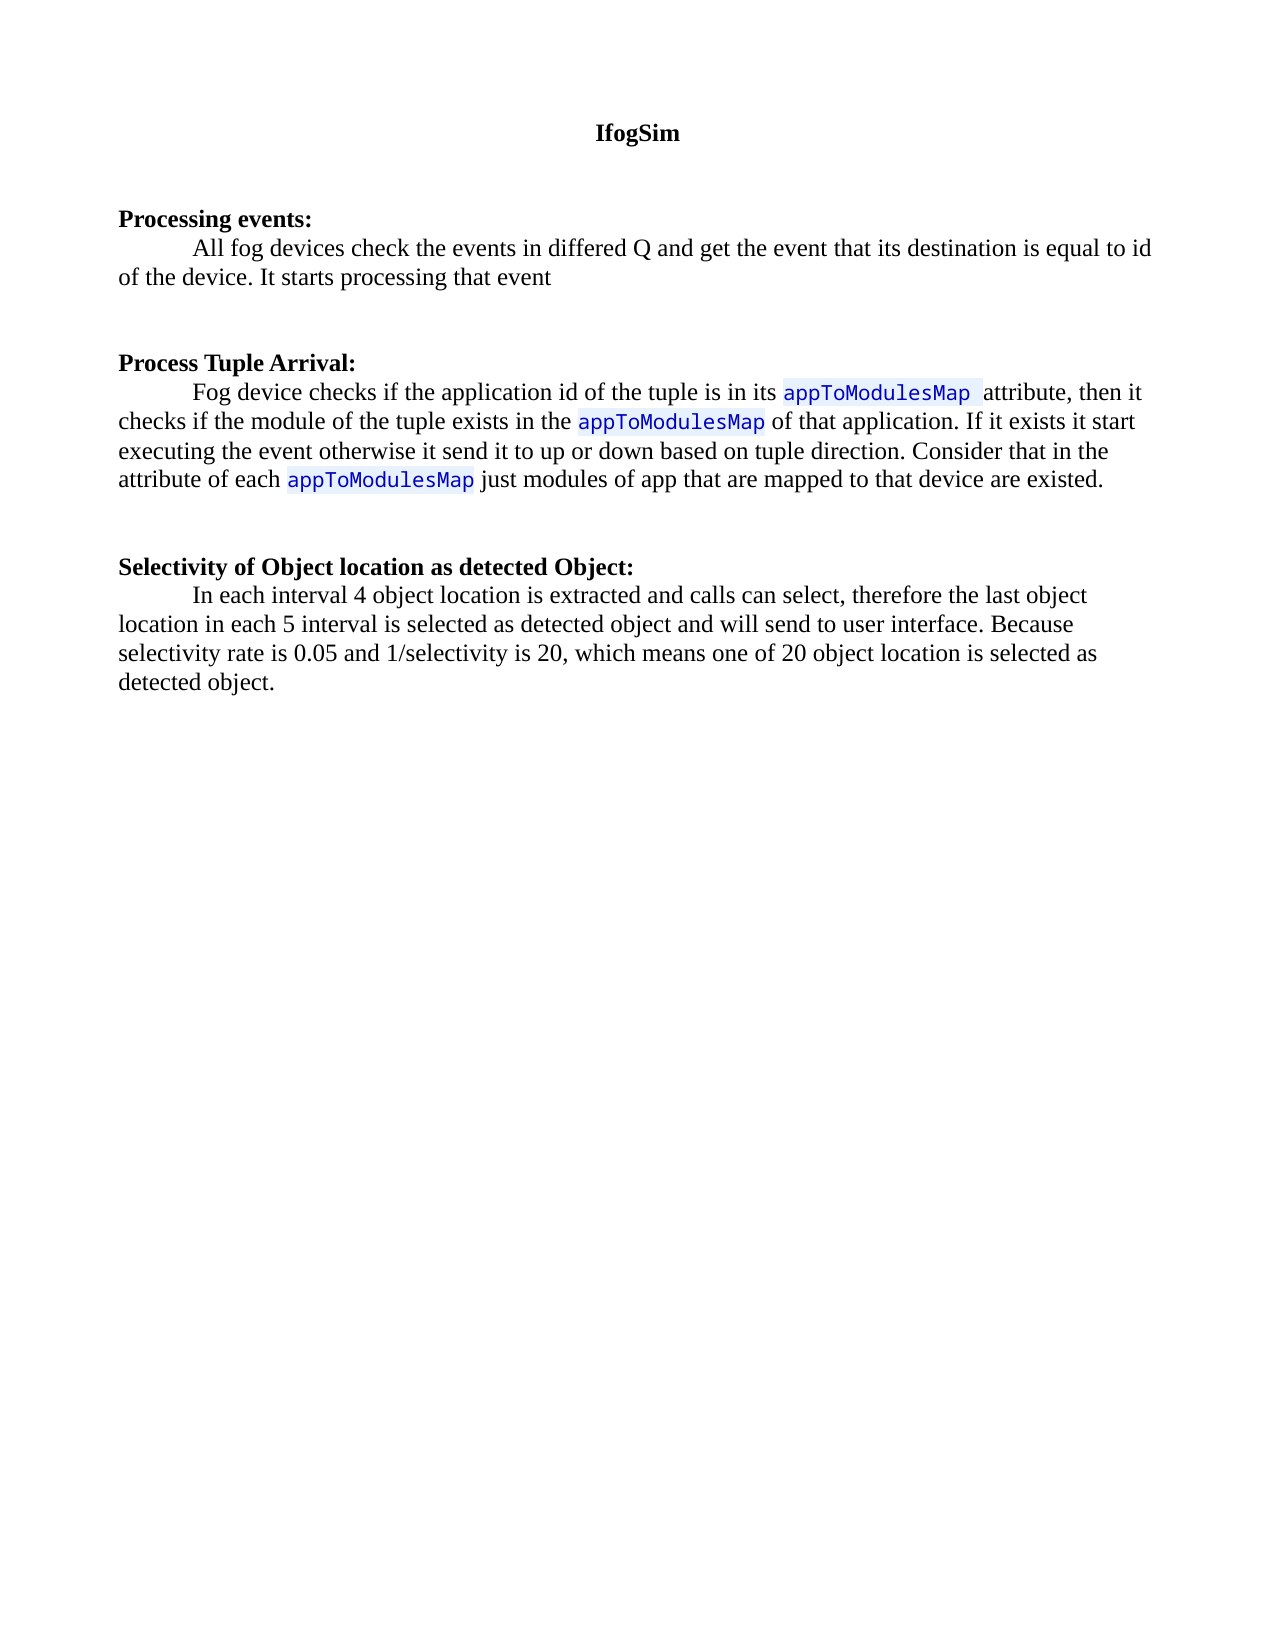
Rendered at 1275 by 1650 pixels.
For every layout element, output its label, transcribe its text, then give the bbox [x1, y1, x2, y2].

text Processing events: [118, 204, 1157, 233]
text Fog device checks if the application id of the tuple is in its appToModulesMap attribute, then it checks if the module of the tuple exists in the appToModulesMap of that application. If it exists it start executing the event otherwise it send it to up or down based on tuple direction. Consider that in the attribute of each appToModulesMap just modules of app that are mapped to that device are existed. [118, 377, 1157, 494]
text Process Tuple Arrival: [118, 348, 1157, 377]
text All fog devices check the events in differed Q and get the event that its destination is equal to id of the device. It starts processing that event [118, 233, 1157, 291]
text In each interval 4 object location is extracted and calls can select, therefore the last object location in each 5 interval is selected as detected object and will send to user interface. Because selectivity rate is 0.05 and 1/selectivity is 20, which means one of 20 object location is selected as detected object. [118, 580, 1157, 695]
text IfogSim [118, 118, 1157, 147]
text Selectivity of Object location as detected Object: [118, 552, 1157, 580]
